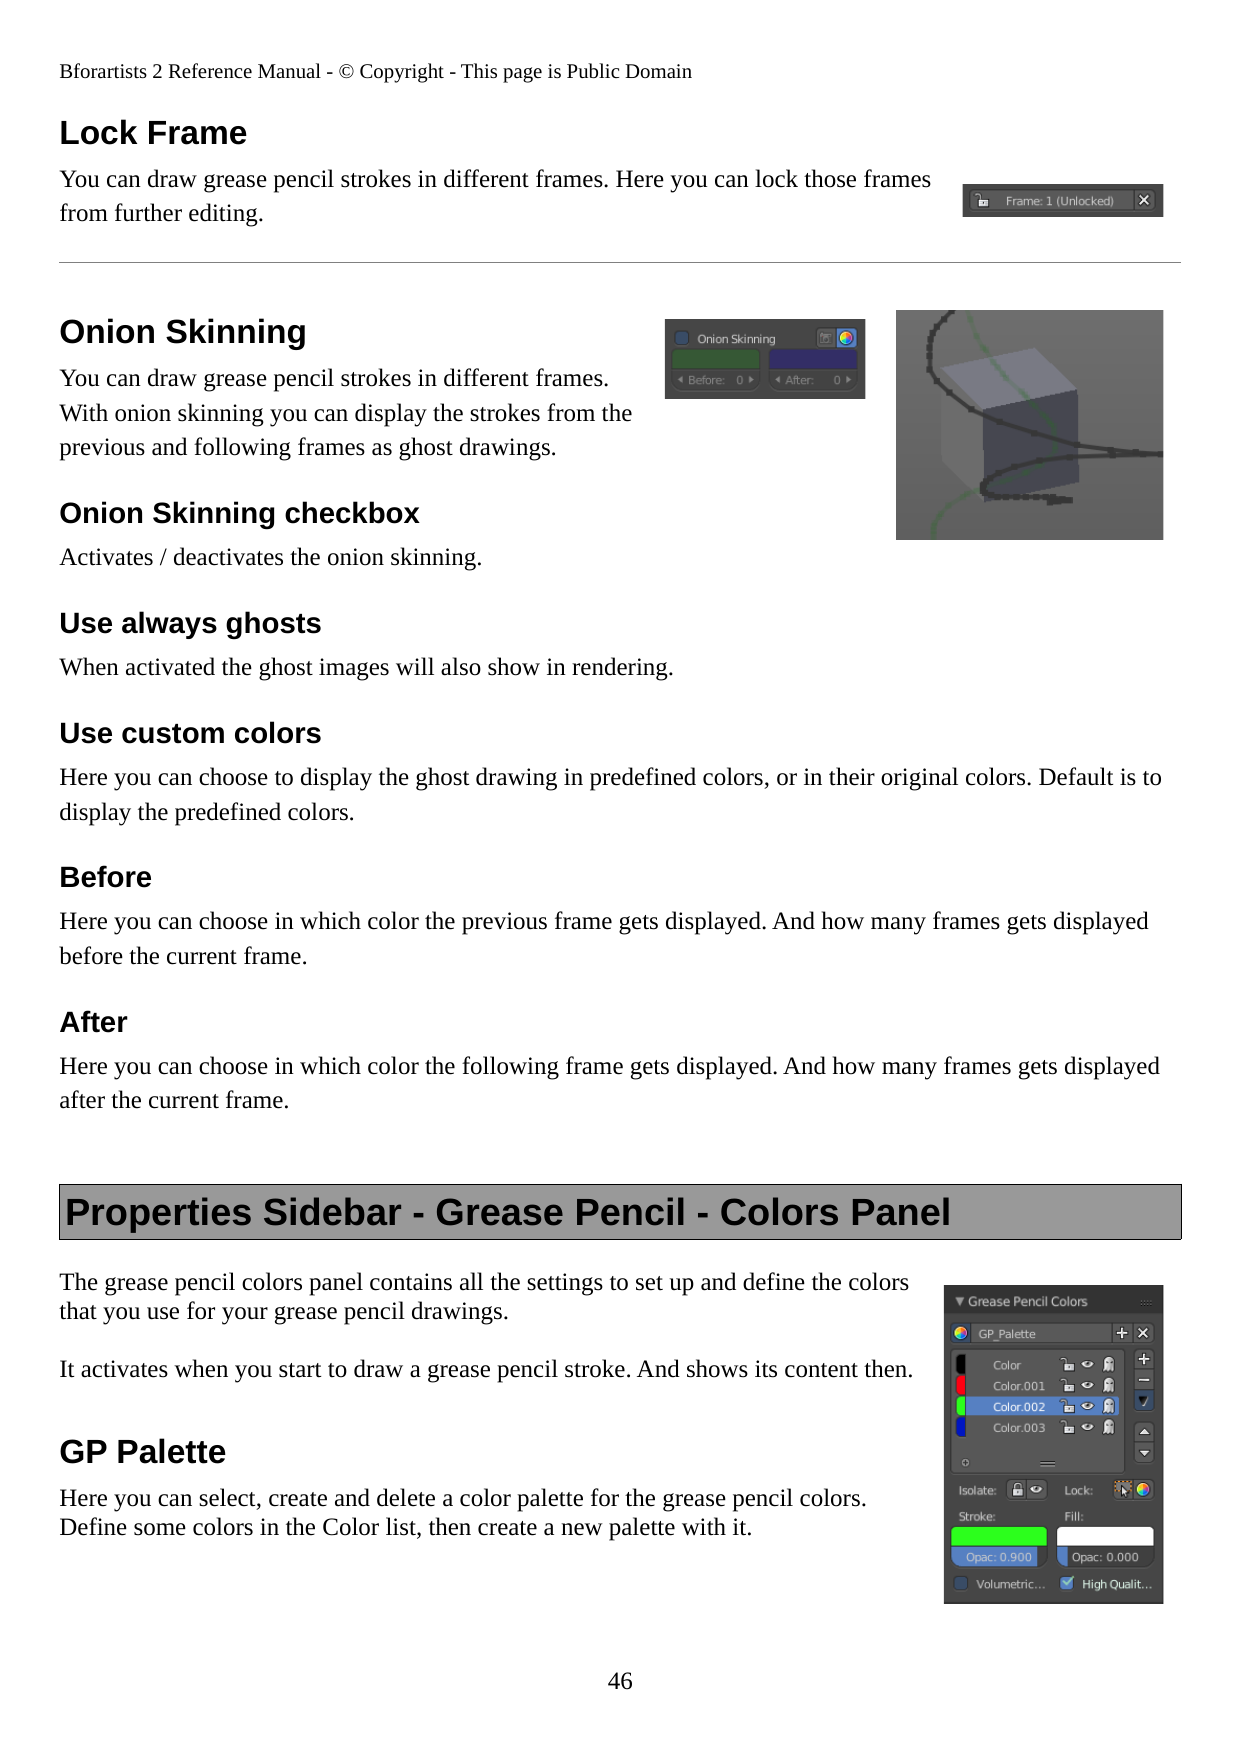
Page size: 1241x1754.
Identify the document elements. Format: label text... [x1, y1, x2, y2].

subtitle GP Palette [59, 1432, 943, 1471]
picture [896, 310, 1164, 540]
subtitle [1164, 496, 1181, 530]
subtitle Lock Frame [59, 113, 1181, 151]
subtitle Before [59, 860, 1181, 894]
picture [664, 319, 866, 399]
table_header Properties Sidebar - Grease Pencil - Colors Panel [60, 1185, 1181, 1239]
text The grease pencil colors panel contains all the settings to set up and define the colors that you use for your grease pencil drawings. [59, 1267, 1181, 1325]
subtitle Use always ghosts [59, 606, 1181, 640]
subtitle Onion Skinning [59, 312, 896, 351]
picture [962, 184, 1164, 217]
subtitle [1164, 1432, 1181, 1471]
subtitle Use custom colors [59, 716, 1181, 749]
text It activates when you start to draw a grease pencil stroke. And shows its content then. [59, 1354, 943, 1382]
text Here you can choose in which color the previous frame gets displayed. And how many frames gets displayed before the current frame. [59, 906, 1181, 970]
subtitle [1164, 312, 1181, 351]
text Activates / deactivates the onion skinning. [59, 542, 1181, 571]
text Here you can choose to display the ghost drawing in predefined colors, or in their original colors. Default is to display the predefined colors. [59, 762, 1181, 825]
text When activated the ghost images will also show in rendering. [59, 652, 1181, 681]
text You can draw grease pencil strokes in different frames. With onion skinning you can display the strokes from the previous and following frames as ghost drawings. [59, 363, 896, 461]
subtitle Onion Skinning checkbox [59, 496, 896, 530]
subtitle After [59, 1004, 1181, 1038]
text Here you can select, create and delete a color palette for the grease pencil colors. Define some colors in the Color list, then create a new palette with it. [59, 1483, 943, 1541]
picture [943, 1285, 1164, 1604]
text You can draw grease pencil strokes in different frames. Here you can lock those frames from further editing. [59, 164, 1181, 227]
text Here you can choose in which color the following frame gets displayed. And how many frames gets displayed after the current frame. [59, 1051, 1181, 1114]
